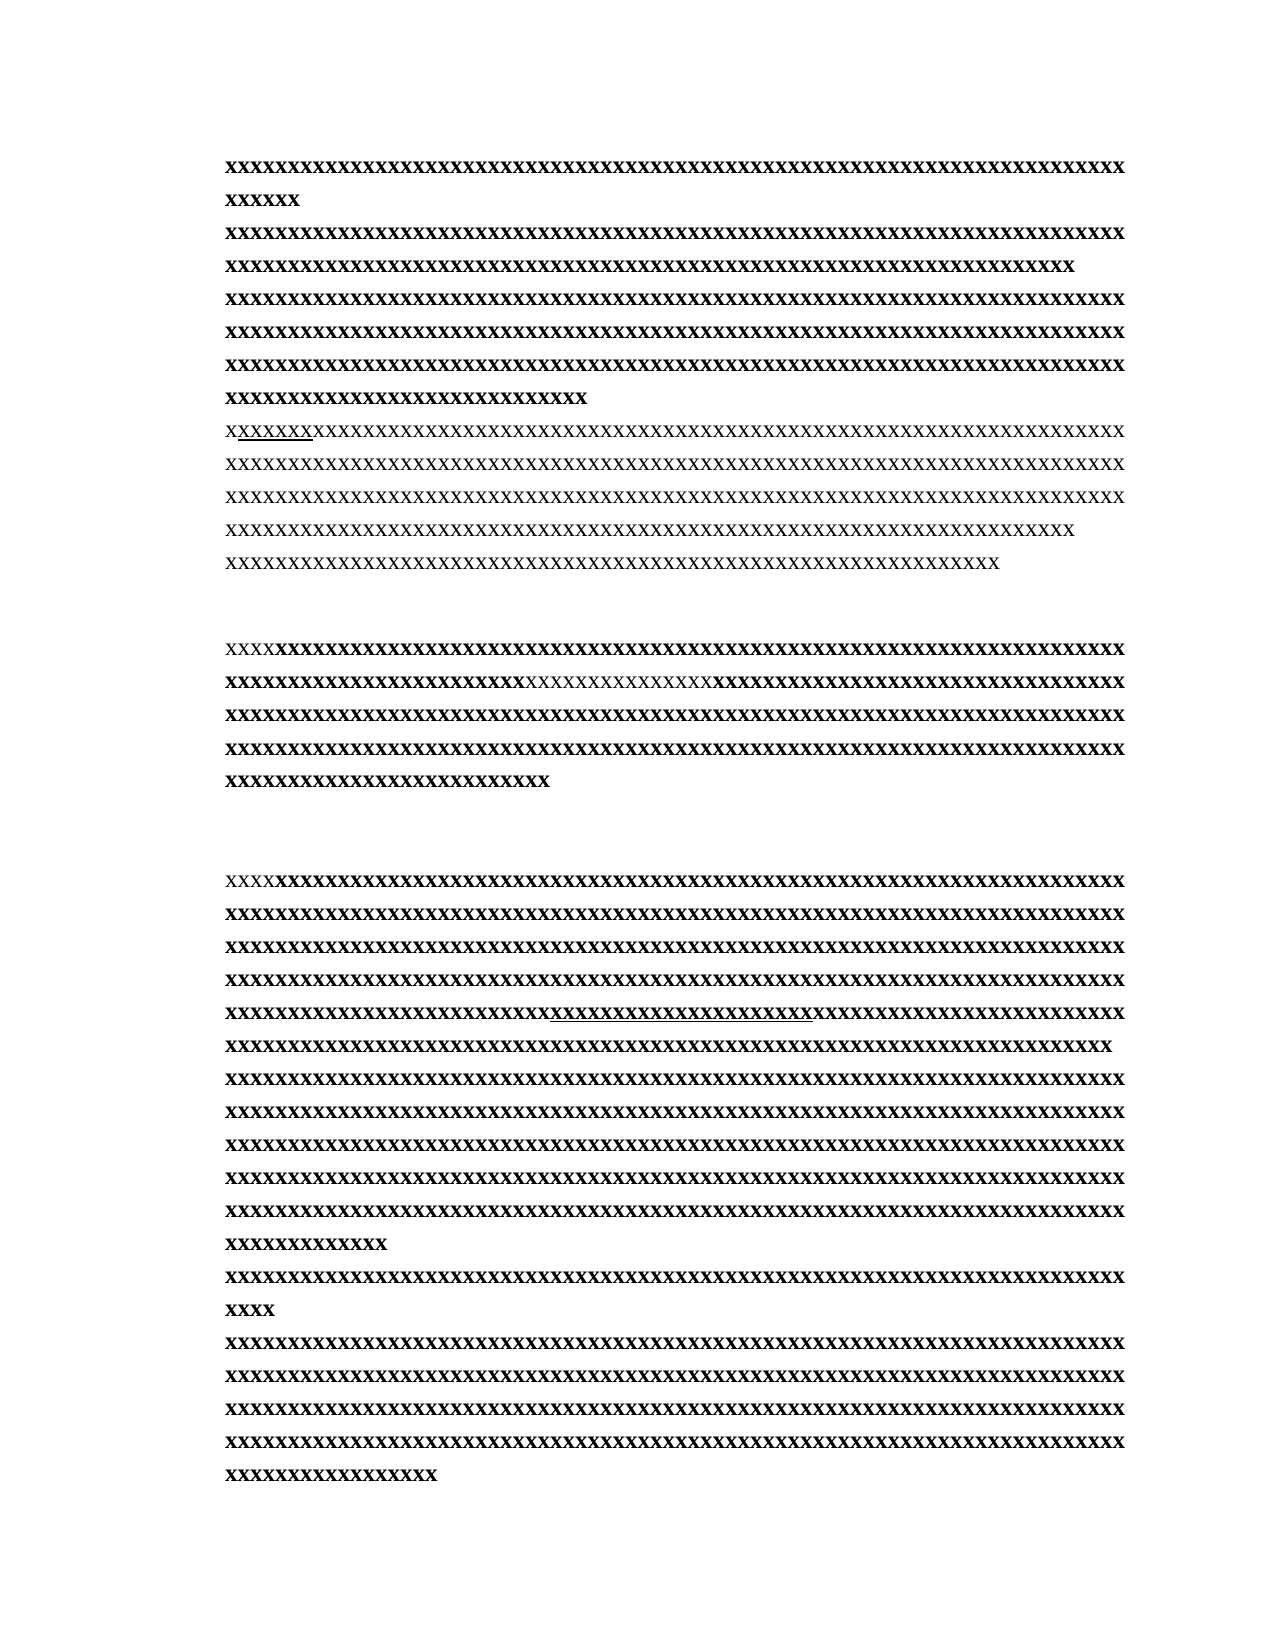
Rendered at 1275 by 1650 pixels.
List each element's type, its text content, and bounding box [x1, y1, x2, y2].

text xxxxxxxxxxxxxxxxxxxxxxxxxxxxxxxxxxxxxxxxxxxxxxxxxxxxxxxxxxxxxxxxxxxxxxxxxxxxxxxxxxxxxxxxxxxxxxxxxxxxxxxxxxxxxxxxxxxxxxxxxxxxxxxxxxxxxxxxxxxxxxxxxxxxxxxxxxxxxxxxxxxxxxxxxxxxxxxxxxxxxxxxxxxxxxxxxxxxxxxxxxxxxxxxxxxxxxxxxxxxxxxxxxxxxxxxxxxxxxxxxxxxx [225, 282, 1125, 410]
text xxxxxxxxxxxxxxxxxxxxxxxxxxxxxxxxxxxxxxxxxxxxxxxxxxxxxxxxxxxxxxxxxxxxxxxxxxxx [225, 1260, 1125, 1322]
text xxxxxxxxxxxxxxxxxxxxxxxxxxxxxxxxxxxxxxxxxxxxxxxxxxxxxxxxxxxxxxxxxxxxxxxxxxxxxxxxxxxxxxxxxxxxxxxxxxxxxxxxxxxxxxxxxxxxxxxxxxxxxxxxxxxxxxxxxxxxxxxxxxxxxxxxxxxxxxxxxxxxxxxxxxxxxxxxxxxxxxxxxxxxxxxxxxxxxxxxxxxxxxxxxxxxxxxxxxxxxxxxxxxxxxxxxxxxxxxxxxxxxxxxxxxxxxxxxxxxxxxxxxxxxxxxxxxxxxxxxxxxxxxxxxxxxxxxxxxxxxxxxxxxxxxxxxxxxxxxxxxxxxxxxxxxxxxxxxxxxxxxxxxxxxxxxxxxxxxxxxxxxxxxxxxxxxxxxxxxxxxxxxxxxxxxxxxxxxxxxxxxxxxxxxxxxxxxxxxxxxxxxxxxxxx [225, 864, 1125, 1057]
text xxxxxxxxxxxxxxxxxxxxxxxxxxxxxxxxxxxxxxxxxxxxxxxxxxxxxxxxxxxxxxxxxxxxxxxxxxxxxxxxxxxxxxxxxxxxxxxxxxxxxxxxxxxxxxxxxxxxxxxxxxxxxxxxxxxxxxxxxxxxxxxxxxxxxxxxxxxxxxxxxxxxxxxxxxxxxxxxxxxxxxxxxxxxxxxxxxxxxxxxxxxxxxxxxxxxxxxxxxxxxxxxxxxxxxxxxxxxxxxxxxxxxxxxxxxxxxxxxxxxxxxxxxxxxxxxxxxxxxxxxxxxxxxxxxxxxxxxxxxxx [225, 1095, 1125, 1256]
text xxxxxxxxxxxxxxxxxxxxxxxxxxxxxxxxxxxxxxxxxxxxxxxxxxxxxxxxxxxxxx [225, 546, 1125, 575]
text xxxxxxxxxxxxxxxxxxxxxxxxxxxxxxxxxxxxxxxxxxxxxxxxxxxxxxxxxxxxxxxxxxxxxxxxxxxxxxxxxxxxxxxxxxxxxxxxxxxxxxxxxxxxxxxxxxxxxxxxxxxxxxxxxxxxxxxxxxxx [225, 216, 1125, 278]
text xxxxxxxxxxxxxxxxxxxxxxxxxxxxxxxxxxxxxxxxxxxxxxxxxxxxxxxxxxxxxxxxxxxxxxxxxxxxxxxxxxxxxxxxxxxxxxxxxxxxxxxxxxxxxxxxxxxxxxxxxxxxxxxxxxxxxxxxxxxxxxxxxxxxxxxxxxxxxxxxxxxxxxxxxxxxxxxxxxxxxxxxxxxxxxxxxxxxxxxxxxxxxxxxxxxxxxxxxxxxxxxxxxxxxxxxxxxxxxxxxxxxxxxxxxxxxxxxxxxxxxxxxxxxxxxxxxxxxxxxxxxx [225, 414, 1125, 542]
text xxxxxxxxxxxxxxxxxxxxxxxxxxxxxxxxxxxxxxxxxxxxxxxxxxxxxxxxxxxxxxxxxxxxxxxxxxxxxx [225, 150, 1125, 212]
text xxxxxxxxxxxxxxxxxxxxxxxxxxxxxxxxxxxxxxxxxxxxxxxxxxxxxxxxxxxxxxxxxxxxxxxxxxxxxxxxxxxxxxxxxxxxxxxxxxxxxxxxxxxxxxxxxxxxxxxxxxxxxxxxxxxxxxxxxxxxxxxxxxxxxxxxxxxxxxxxxxxxxxxxxxxxxxxxxxxxxxxxxxxxxxxxxxxxxxxxxxxxxxxxxxxxxxxxxxxxxxxxxxxxxxxxxxxxxxxxxxxxxxxxxxxxxxxxxxxxxxxxxxxxxxxxxxxxxxxxxxxxxxxxxxxxxxxxxxxxxxxxx [225, 1326, 1125, 1487]
text xxxxxxxxxxxxxxxxxxxxxxxxxxxxxxxxxxxxxxxxxxxxxxxxxxxxxxxxxxxxxxxxxxxxxxxxxxxxxxxxxxxxxxxxxxxxxxxxxxxxxxxxxxxxxxxxxxxxxxxxxxxxxxxxxxxxxxxxxxxxxxxxxxxxxxxxxxxxxxxxxxxxxxxxxxxxxxxxxxxxxxxxxxxxxxxxxxxxxxxxxxxxxxxxxxxxxxxxxxxxxxxxxxxxxxxxxxxxxxxxxxxxxxxxxxxxxxxxxxxxxxxxxxxxxxxxxxxxxxxxxxxxxxxxxxxxxxxxxxxxxxxxxxxxxxxxxx [225, 632, 1125, 793]
text xxxxxxxxxxxxxxxxxxxxxxxxxxxxxxxxxxxxxxxxxxxxxxxxxxxxxxxxxxxxxxxxxxxxxxxx [225, 1062, 1125, 1091]
